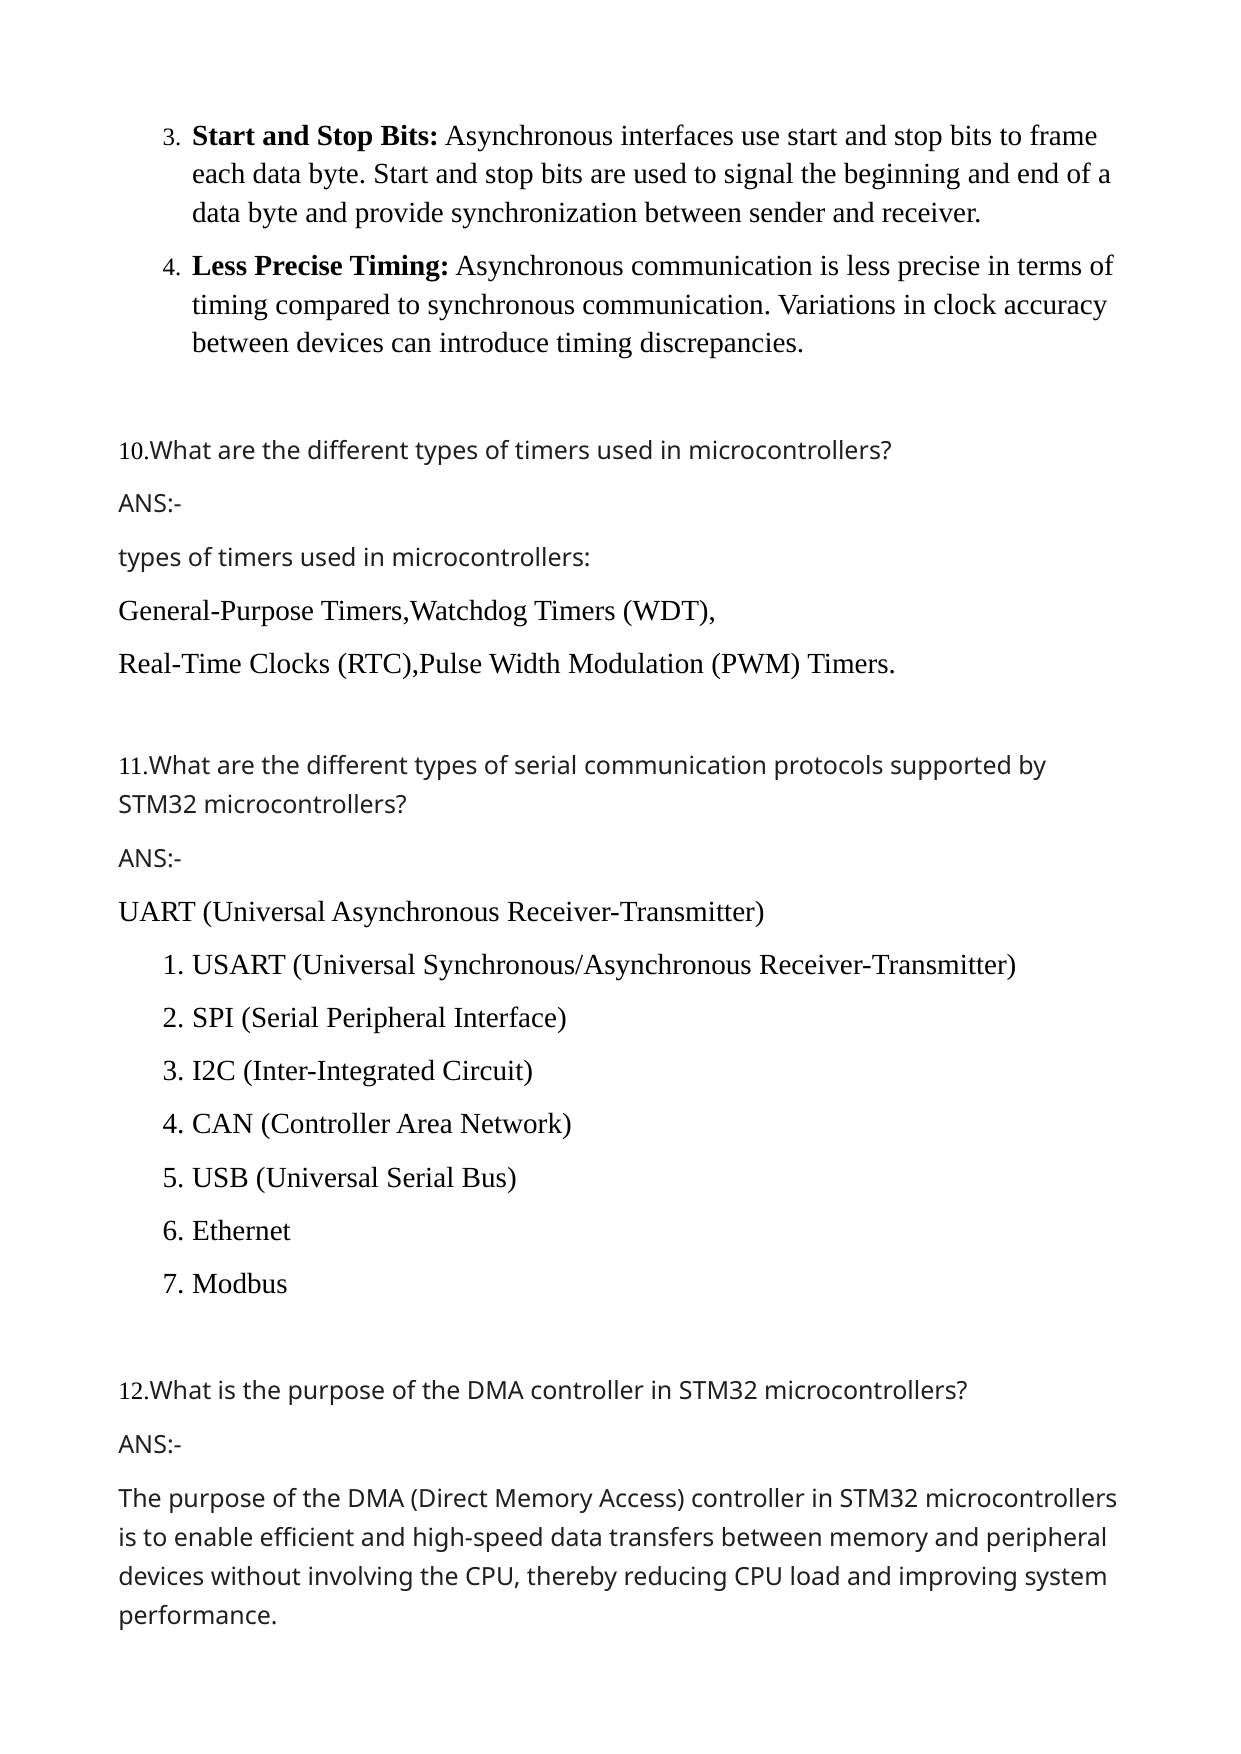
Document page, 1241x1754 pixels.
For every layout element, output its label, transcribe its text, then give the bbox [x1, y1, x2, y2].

text UART (Universal Asynchronous Receiver-Transmitter) [118, 894, 1122, 928]
list SPI (Serial Peripheral Interface) [162, 1000, 1122, 1034]
list Ethernet [162, 1213, 1122, 1246]
text ANS:- [118, 486, 1122, 520]
list USART (Universal Synchronous/Asynchronous Receiver-Transmitter) [162, 947, 1122, 981]
list I2C (Inter-Integrated Circuit) [162, 1053, 1122, 1087]
text types of timers used in microcontrollers: [118, 540, 1122, 574]
text Real-Time Clocks (RTC),Pulse Width Modulation (PWM) Timers. [118, 647, 1122, 680]
text 10.What are the different types of timers used in microcontrollers? [118, 432, 1122, 466]
list USB (Universal Serial Bus) [162, 1160, 1122, 1193]
list CAN (Controller Area Network) [162, 1107, 1122, 1140]
text ANS:- [118, 840, 1122, 874]
text The purpose of the DMA (Direct Memory Access) controller in STM32 microcontrollers is to enable efficient and high-speed data transfers between memory and peripheral devices without involving the CPU, thereby reducing CPU load and improving system performance. [118, 1480, 1122, 1632]
text 12.What is the purpose of the DMA controller in STM32 microcontrollers? [118, 1373, 1122, 1407]
list Start and Stop Bits: Asynchronous interfaces use start and stop bits to frame each data byte. Start and stop bits are used to signal the beginning and end of a data byte and provide synchronization between sender and receiver. [162, 118, 1122, 229]
text ANS:- [118, 1427, 1122, 1461]
list Less Precise Timing: Asynchronous communication is less precise in terms of timing compared to synchronous communication. Variations in clock accuracy between devices can introduce timing discrepancies. [162, 248, 1122, 359]
text 11.What are the different types of serial communication protocols supported by STM32 microcontrollers? [118, 747, 1122, 821]
text General-Purpose Timers,Watchdog Timers (WDT), [118, 593, 1122, 627]
list Modbus [162, 1266, 1122, 1299]
